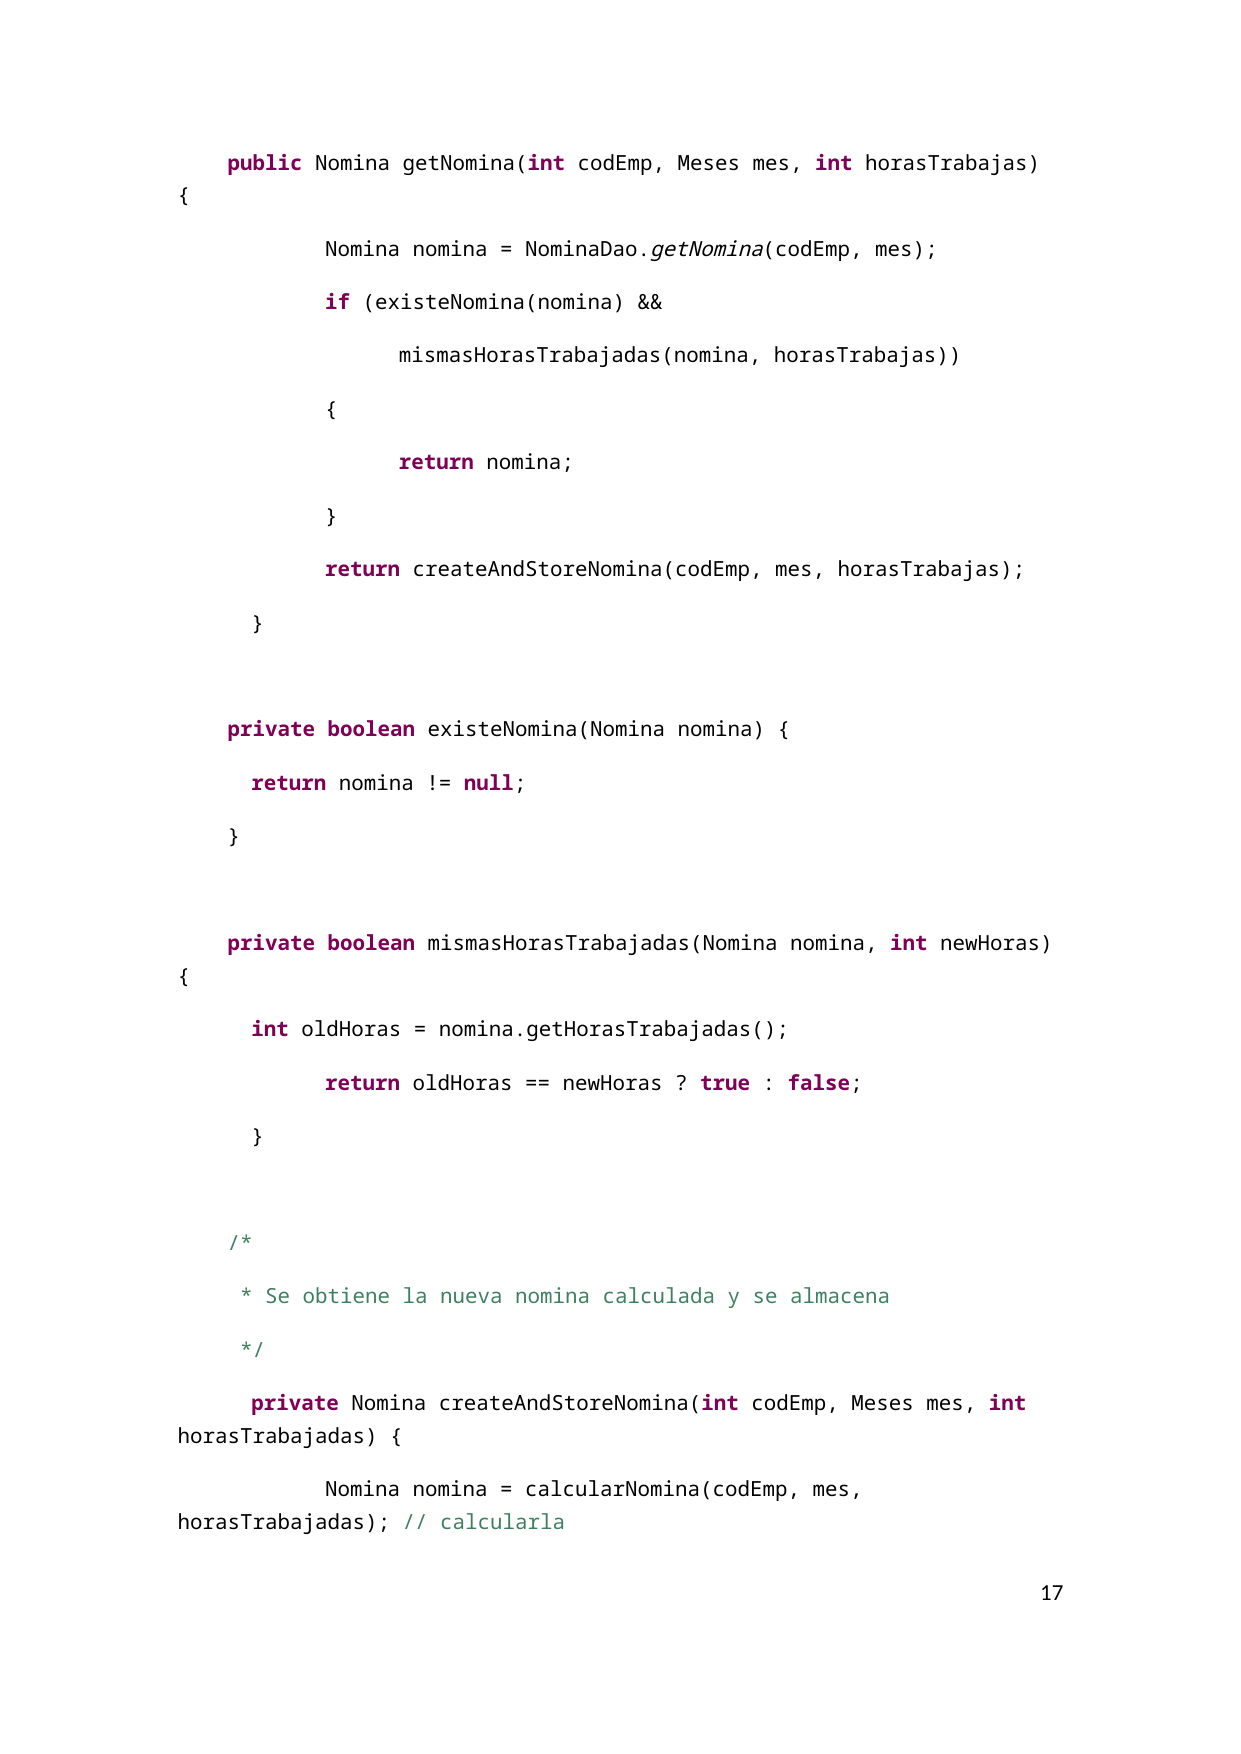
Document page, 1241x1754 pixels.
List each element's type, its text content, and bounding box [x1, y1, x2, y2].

text return nomina != null; [177, 768, 1063, 796]
text * Se obtiene la nueva nomina calculada y se almacena [177, 1282, 1063, 1310]
text } [177, 1121, 1063, 1150]
text private boolean mismasHorasTrabajadas(Nomina nomina, int newHoras) { [177, 928, 1063, 989]
text return oldHoras == newHoras ? true : false; [177, 1068, 1063, 1096]
text public Nomina getNomina(int codEmp, Meses mes, int horasTrabajas) { [177, 148, 1063, 209]
text { [177, 394, 1063, 422]
text Nomina nomina = NominaDao.getNomina(codEmp, mes); [177, 234, 1063, 262]
text } [177, 821, 1063, 850]
text return nomina; [177, 447, 1063, 476]
text if (existeNomina(nomina) && [177, 287, 1063, 316]
text return createAndStoreNomina(codEmp, mes, horasTrabajas); [177, 554, 1063, 583]
text } [177, 501, 1063, 529]
text */ [177, 1335, 1063, 1363]
text /* [177, 1228, 1063, 1257]
text private Nomina createAndStoreNomina(int codEmp, Meses mes, int horasTrabajadas) { [177, 1388, 1063, 1449]
text private boolean existeNomina(Nomina nomina) { [177, 714, 1063, 743]
text int oldHoras = nomina.getHorasTrabajadas(); [177, 1014, 1063, 1043]
text Nomina nomina = calcularNomina(codEmp, mes, horasTrabajadas); // calcularla [177, 1474, 1063, 1536]
text } [177, 608, 1063, 636]
text mismasHorasTrabajadas(nomina, horasTrabajas)) [177, 341, 1063, 369]
